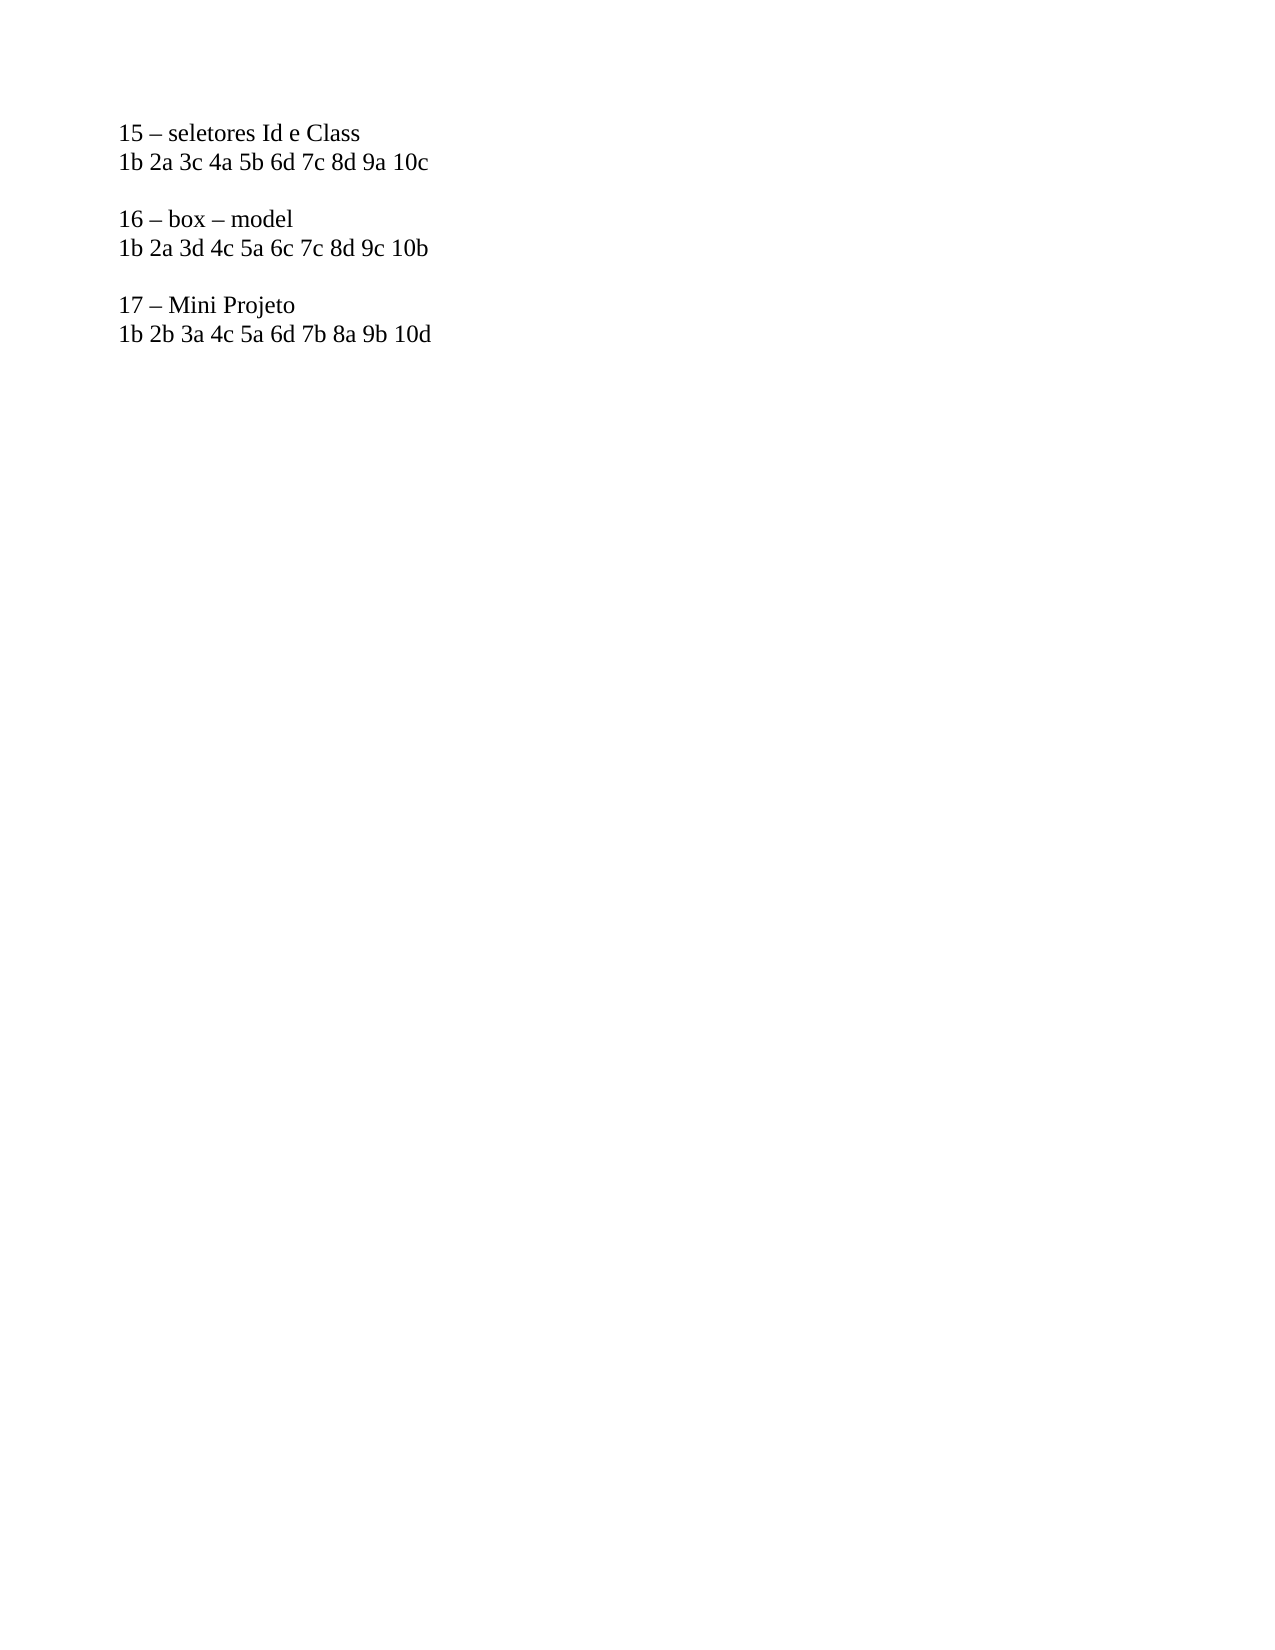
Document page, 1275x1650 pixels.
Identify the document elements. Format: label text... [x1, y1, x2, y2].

text 1b 2a 3d 4c 5a 6c 7c 8d 9c 10b [118, 233, 1157, 262]
text 17 – Mini Projeto [118, 291, 1157, 319]
text 1b 2b 3a 4c 5a 6d 7b 8a 9b 10d [118, 319, 1157, 348]
text 16 – box – model [118, 204, 1157, 233]
text 1b 2a 3c 4a 5b 6d 7c 8d 9a 10c [118, 147, 1157, 176]
text 15 – seletores Id e Class [118, 118, 1157, 147]
